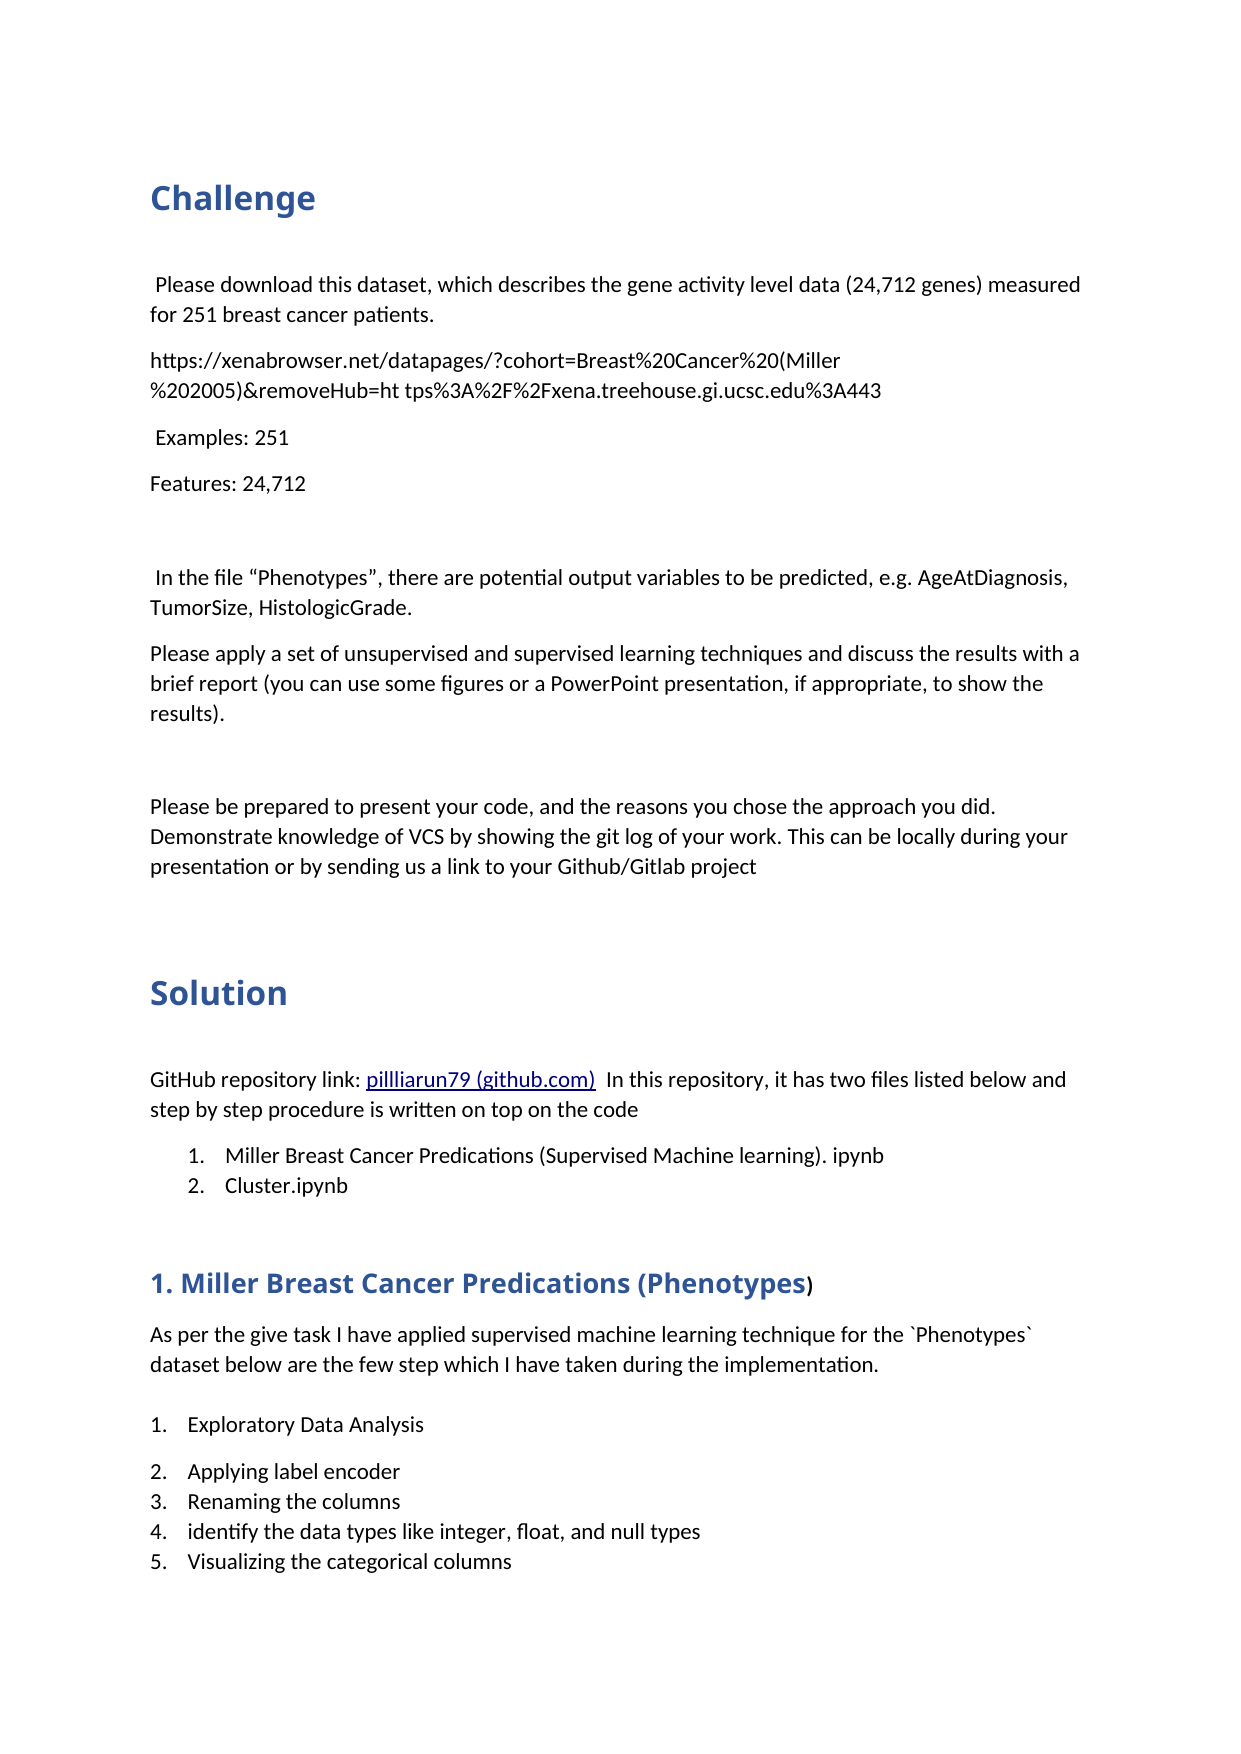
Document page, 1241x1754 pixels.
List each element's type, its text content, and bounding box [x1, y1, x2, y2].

subtitle Exploratory Data Analysis [150, 1411, 1090, 1438]
text Examples: 251 [150, 423, 1090, 451]
text https://xenabrowser.net/datapages/?cohort=Breast%20Cancer%20(Miller%202005)&removeHub=ht tps%3A%2F%2Fxena.treehouse.gi.ucsc.edu%3A443 [150, 347, 1090, 404]
subtitle Challenge [150, 175, 1090, 220]
text Please be prepared to present your code, and the reasons you chose the approach you did. Demonstrate knowledge of VCS by showing the git log of your work. This can be locally during your presentation or by sending us a link to your Github/Gitlab project [150, 792, 1090, 880]
list Visualizing the categorical columns [150, 1547, 1090, 1575]
list Renaming the columns [150, 1487, 1090, 1515]
subtitle Solution [150, 970, 1090, 1015]
list identify the data types like integer, float, and null types [150, 1517, 1090, 1545]
text Please download this dataset, which describes the gene activity level data (24,712 genes) measured for 251 breast cancer patients. [150, 270, 1090, 328]
text Features: 24,712 [150, 469, 1090, 498]
text In the file “Phenotypes”, there are potential output variables to be predicted, e.g. AgeAtDiagnosis, TumorSize, HistologicGrade. [150, 563, 1090, 621]
text 1. Miller Breast Cancer Predications (Phenotypes) [150, 1264, 1090, 1301]
list Cluster.ipynb [187, 1171, 1090, 1199]
text Please apply a set of unsupervised and supervised learning techniques and discuss the results with a brief report (you can use some figures or a PowerPoint presentation, if appropriate, to show the results). [150, 639, 1090, 727]
list Miller Breast Cancer Predications (Supervised Machine learning). ipynb [187, 1142, 1090, 1169]
text As per the give task I have applied supervised machine learning technique for the `Phenotypes` dataset below are the few step which I have taken during the implementation. [150, 1321, 1090, 1378]
list Applying label encoder [150, 1457, 1090, 1485]
text GitHub repository link: pillliarun79 (github.com) In this repository, it has two files listed below and step by step procedure is written on top on the code [150, 1065, 1090, 1123]
